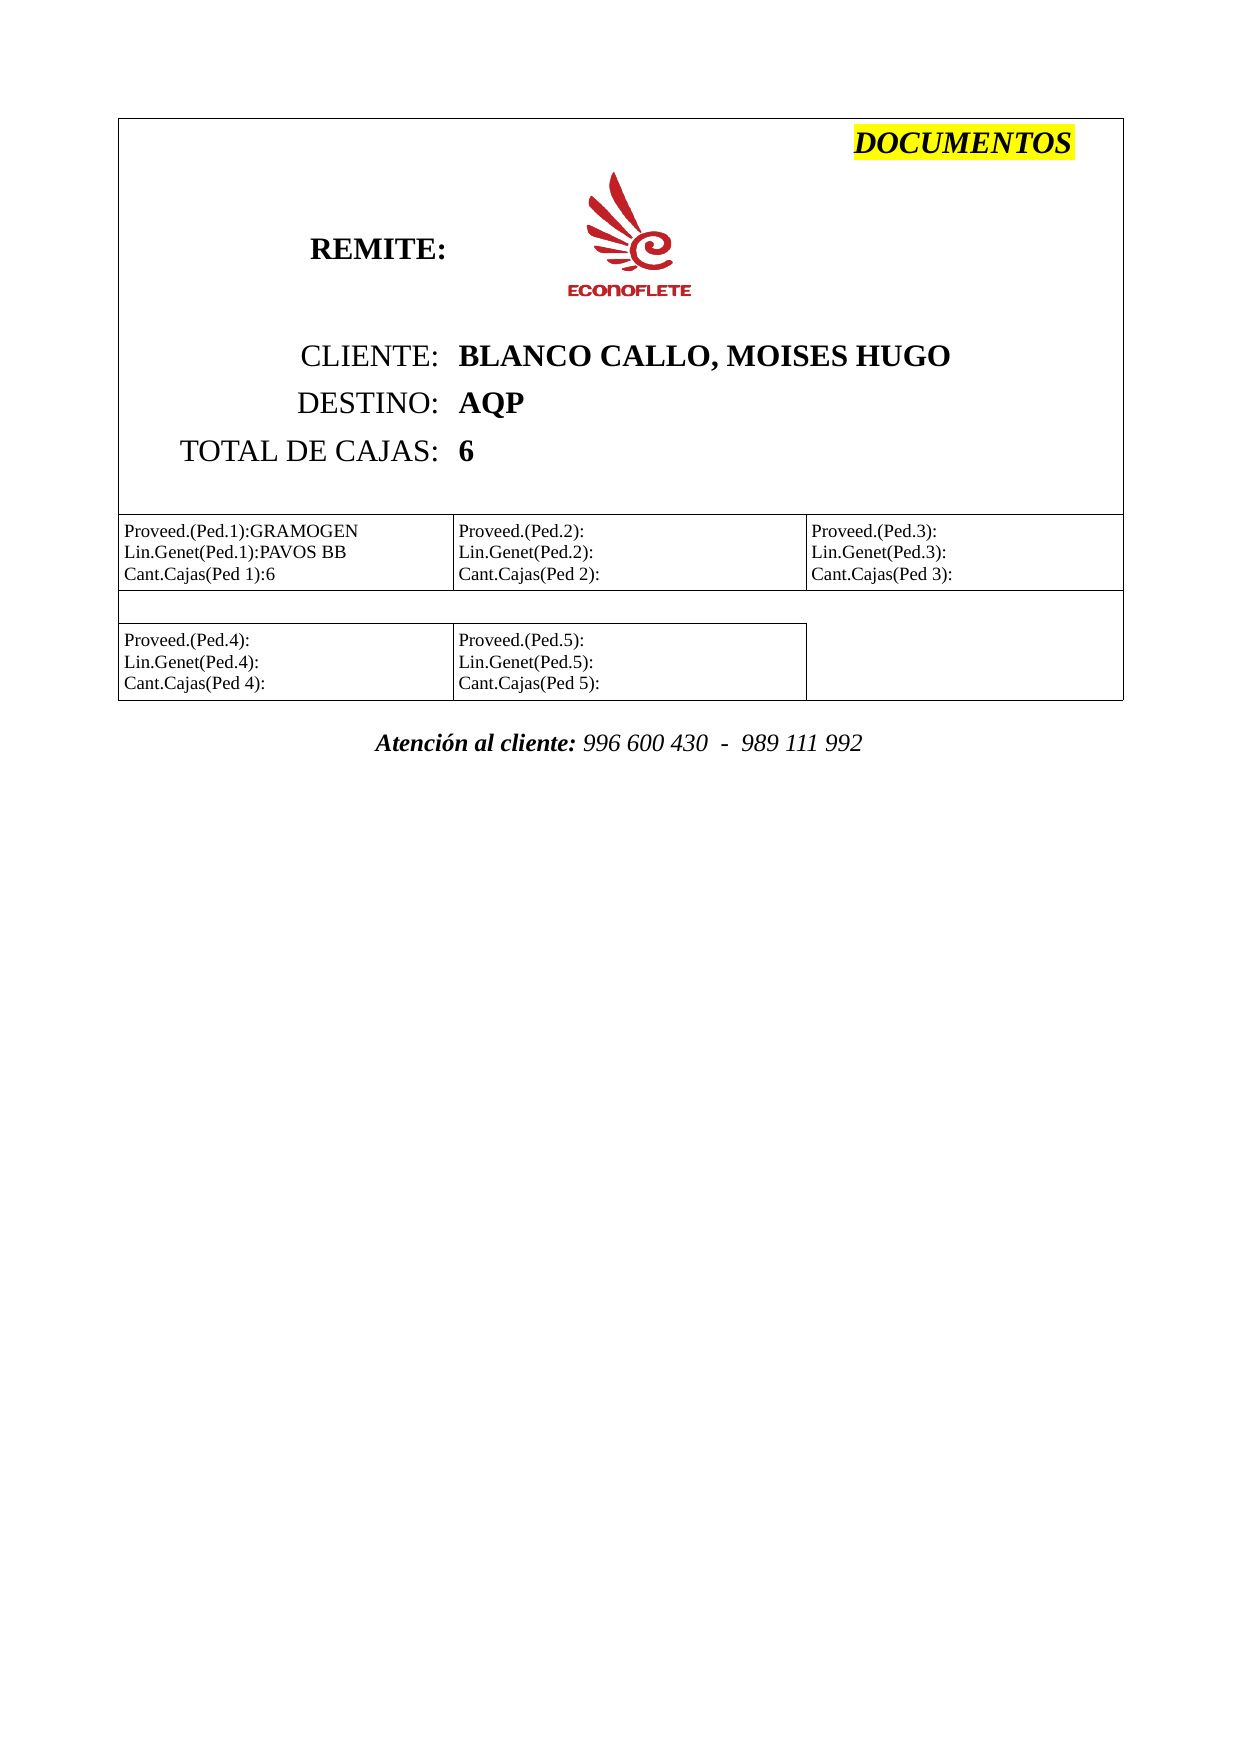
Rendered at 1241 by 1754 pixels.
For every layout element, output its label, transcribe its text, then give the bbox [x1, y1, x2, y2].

table_cell Proveed.(Ped.4): Lin.Genet(Ped.4): Cant.Cajas(Ped 4): [119, 624, 453, 699]
table_cell [119, 591, 453, 623]
table_header DOCUMENTOS [806, 119, 1123, 166]
table_cell Proveed.(Ped.1):GRAMOGEN Lin.Genet(Ped.1):PAVOS BB Cant.Cajas(Ped 1):6 [119, 515, 453, 590]
table_cell DESTINO: [119, 379, 453, 426]
table_cell Proveed.(Ped.5): Lin.Genet(Ped.5): Cant.Cajas(Ped 5): [454, 624, 806, 699]
table_cell [453, 591, 806, 623]
table_cell Proveed.(Ped.2): Lin.Genet(Ped.2): Cant.Cajas(Ped 2): [454, 515, 806, 590]
table_cell REMITE: [119, 166, 453, 332]
table_cell AQP [453, 379, 806, 426]
table_header [119, 119, 453, 166]
table_cell [807, 623, 1123, 699]
table_cell [453, 166, 806, 332]
table_cell [806, 166, 1123, 332]
text Atención al cliente: 996 600 430 - 989 111 992 [118, 728, 1122, 757]
table_cell TOTAL DE CAJAS: [119, 426, 453, 474]
table_cell [119, 474, 453, 514]
table_cell [453, 474, 806, 514]
table_cell [806, 379, 1123, 426]
table_cell Proveed.(Ped.3): Lin.Genet(Ped.3): Cant.Cajas(Ped 3): [807, 515, 1123, 590]
table_cell BLANCO CALLO, MOISES HUGO [453, 332, 1123, 379]
table_header [453, 119, 806, 166]
table_cell [806, 474, 1123, 514]
picture [552, 171, 707, 297]
table_cell CLIENTE: [119, 332, 453, 379]
table_cell [806, 591, 1123, 623]
table_cell 6 [453, 426, 1123, 474]
